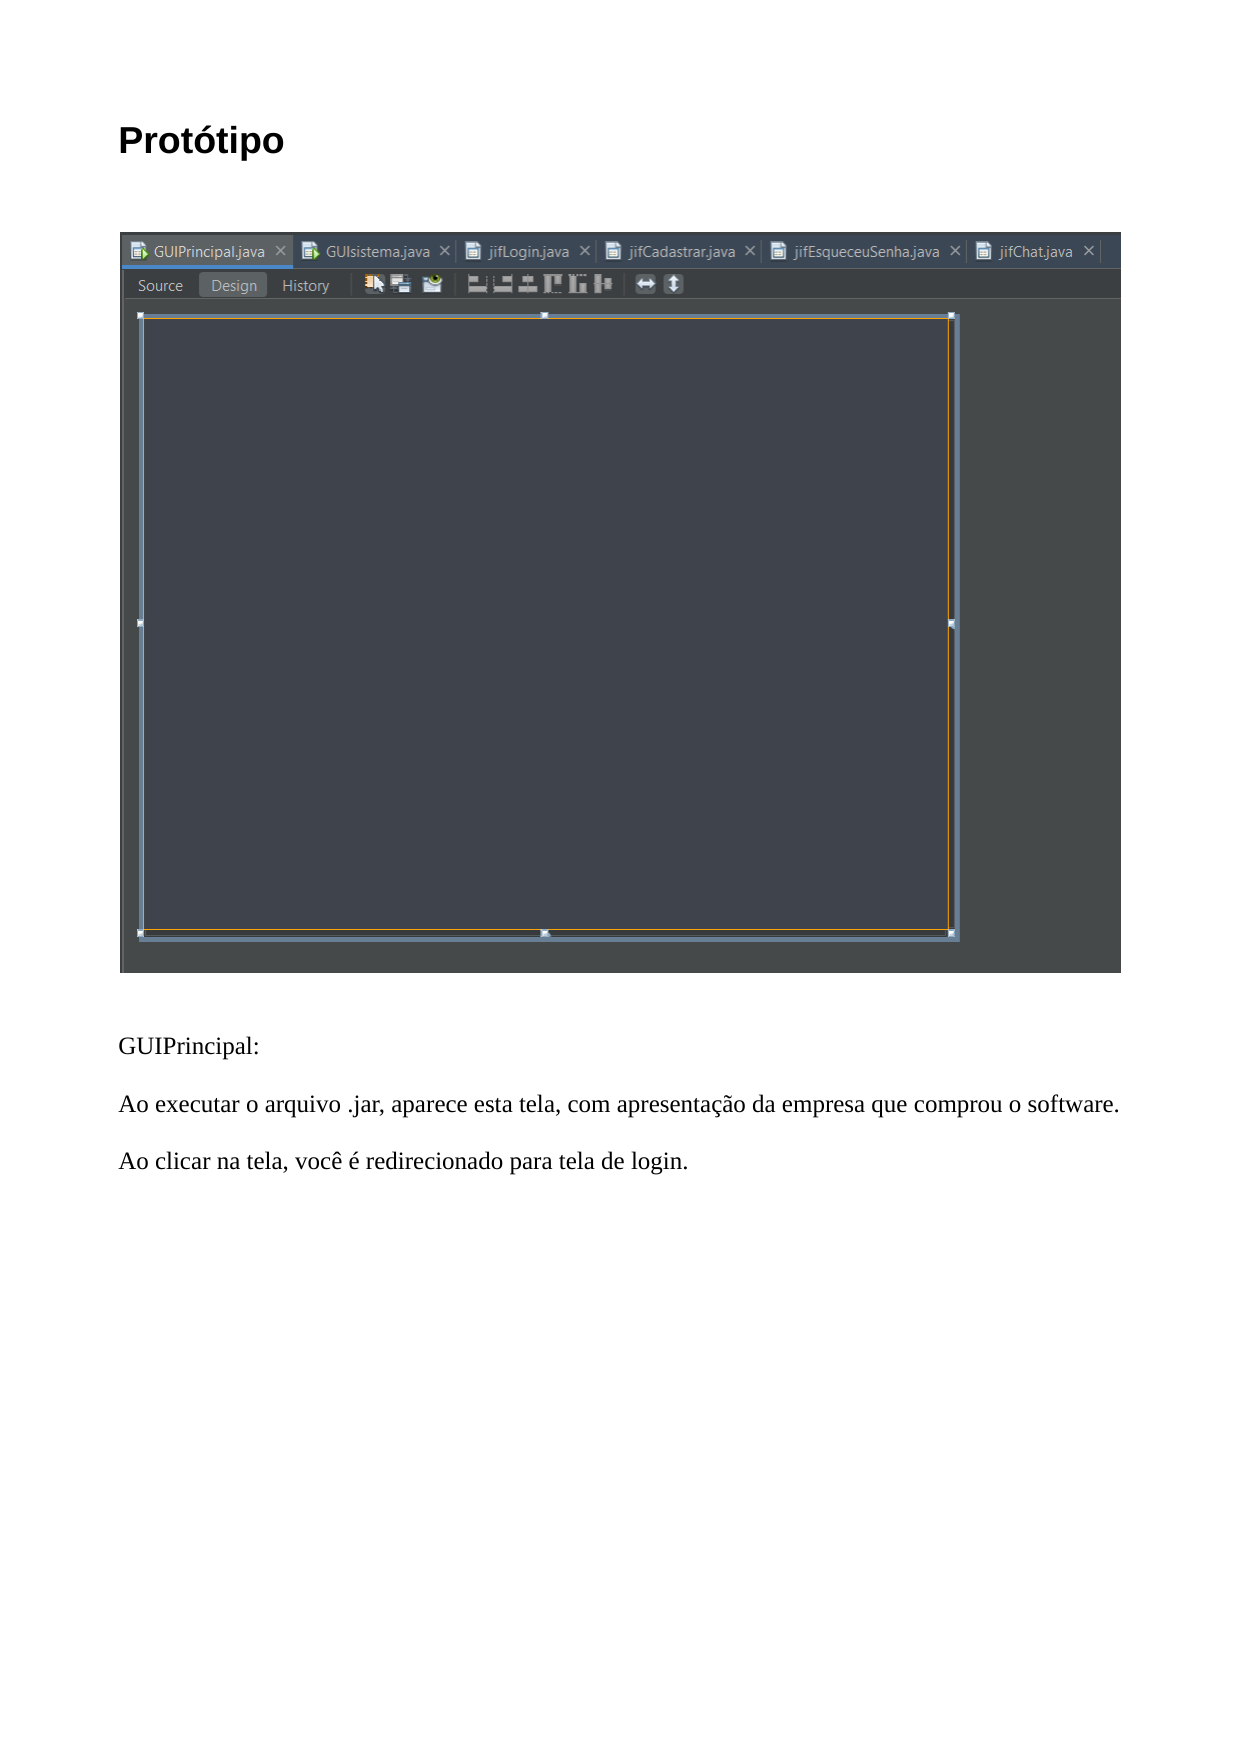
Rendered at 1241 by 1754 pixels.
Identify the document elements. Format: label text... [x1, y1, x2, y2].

subtitle Protótipo [118, 118, 1122, 161]
text Ao clicar na tela, você é redirecionado para tela de login. [118, 1146, 1122, 1175]
picture [120, 232, 1120, 973]
text GUIPrincipal: [118, 1031, 1122, 1060]
text Ao executar o arquivo .jar, aparece esta tela, com apresentação da empresa que comprou o software. [118, 1089, 1122, 1117]
